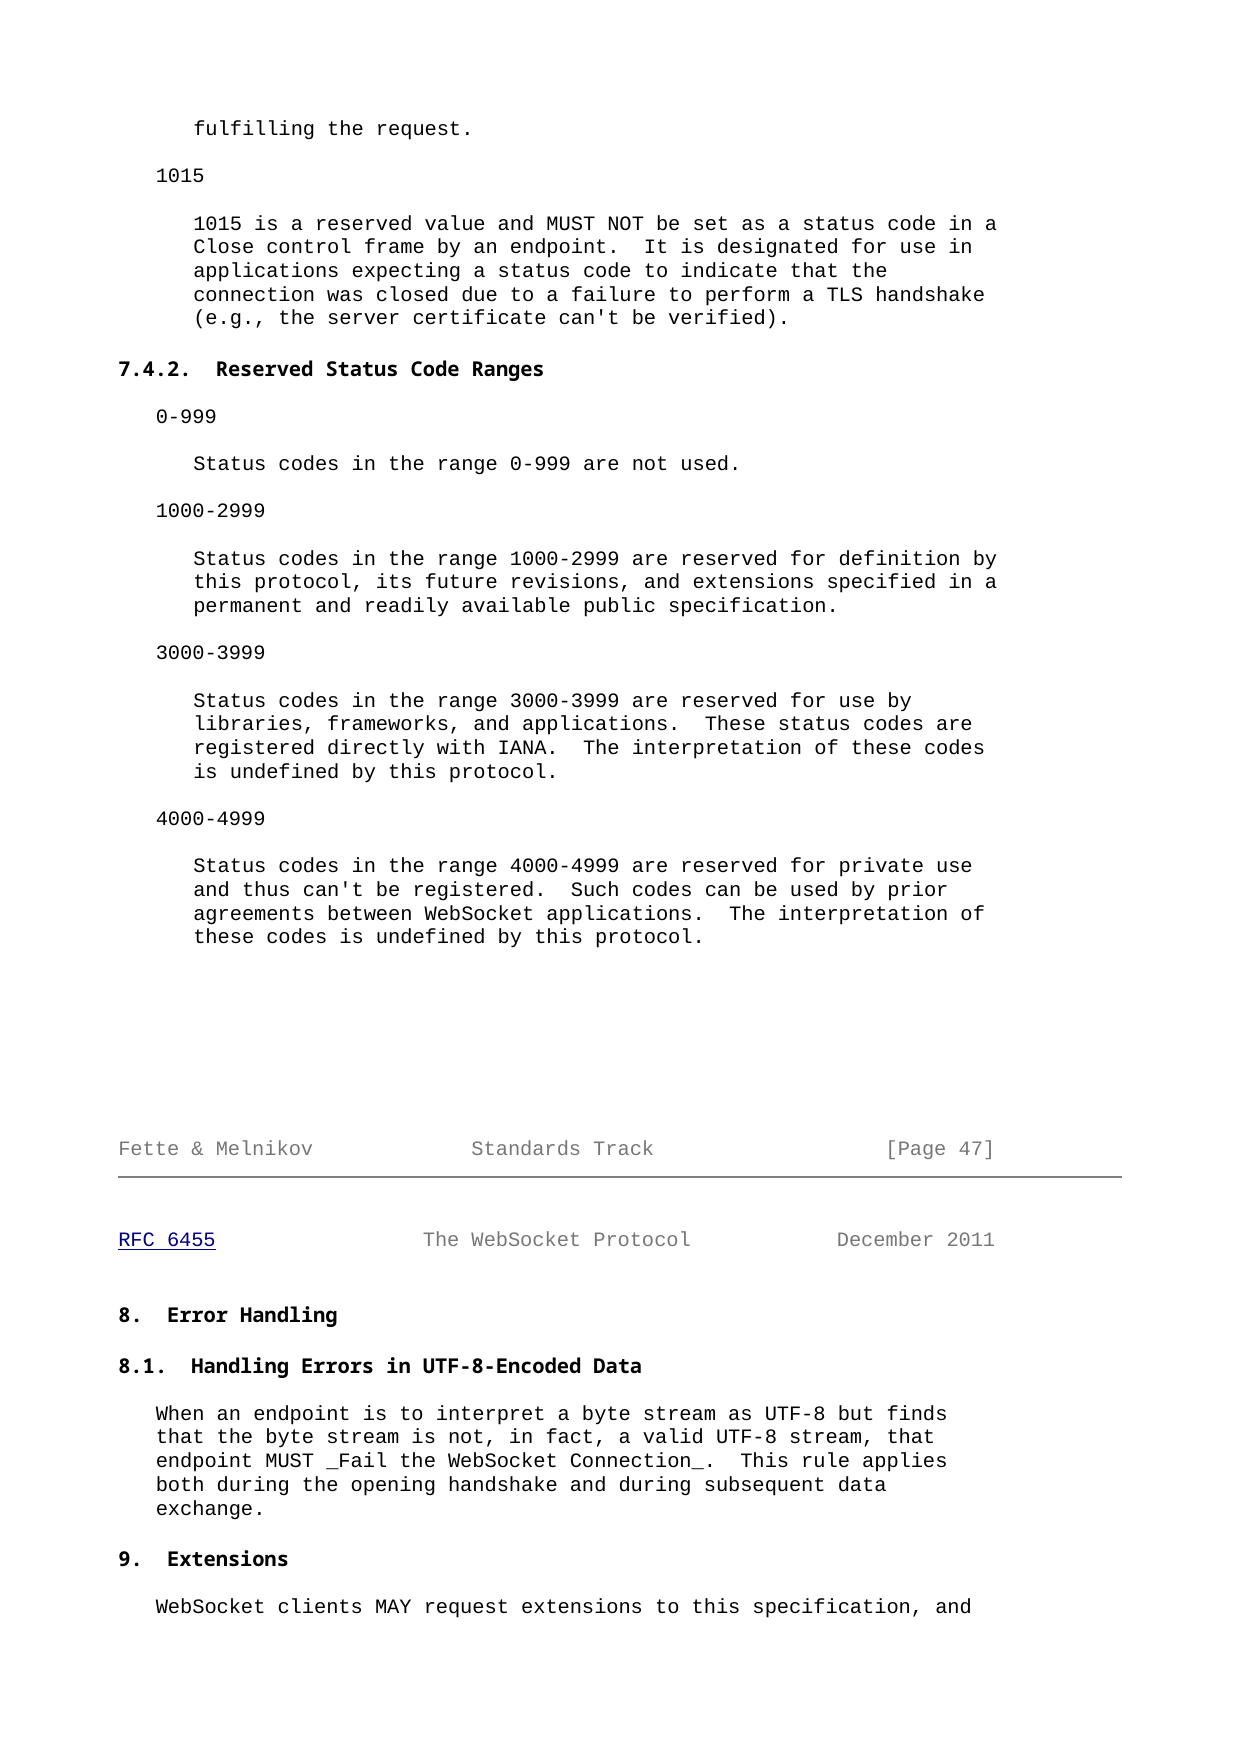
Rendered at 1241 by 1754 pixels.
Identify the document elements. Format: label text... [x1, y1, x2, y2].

text Status codes in the range 4000-4999 are reserved for private use [118, 855, 1122, 879]
text exchange. [118, 1497, 1122, 1521]
text both during the opening handshake and during subsequent data [118, 1474, 1122, 1497]
text 1000-2999 [118, 501, 1122, 524]
text this protocol, its future revisions, and extensions specified in a [118, 571, 1122, 595]
text endpoint MUST _Fail the WebSocket Connection_. This rule applies [118, 1450, 1122, 1474]
text these codes is undefined by this protocol. [118, 926, 1122, 950]
text 3000-3999 [118, 642, 1122, 666]
text agreements between WebSocket applications. The interpretation of [118, 902, 1122, 926]
text registered directly with IANA. The interpretation of these codes [118, 737, 1122, 761]
text 4000-4999 [118, 808, 1122, 832]
text 0-999 [118, 406, 1122, 429]
text Fette & Melnikov Standards Track [Page 47] [118, 1139, 1122, 1162]
text 9. Extensions [118, 1545, 1122, 1572]
text Status codes in the range 0-999 are not used. [118, 453, 1122, 477]
text is undefined by this protocol. [118, 761, 1122, 784]
text WebSocket clients MAY request extensions to this specification, and [118, 1596, 1122, 1620]
text Close control frame by an endpoint. It is designated for use in [118, 236, 1122, 260]
text 1015 is a reserved value and MUST NOT be set as a status code in a [118, 213, 1122, 236]
text 7.4.2. Reserved Status Code Ranges [118, 354, 1122, 382]
text libraries, frameworks, and applications. These status codes are [118, 713, 1122, 737]
text fulfilling the request. [118, 118, 1122, 142]
text 1015 [118, 165, 1122, 189]
text and thus can't be registered. Such codes can be used by prior [118, 879, 1122, 902]
text When an endpoint is to interpret a byte stream as UTF-8 but finds [118, 1403, 1122, 1427]
text RFC 6455 The WebSocket Protocol December 2011 [118, 1230, 1122, 1253]
text connection was closed due to a failure to perform a TLS handshake [118, 284, 1122, 307]
text 8.1. Handling Errors in UTF-8-Encoded Data [118, 1352, 1122, 1379]
text 8. Error Handling [118, 1300, 1122, 1328]
text (e.g., the server certificate can't be verified). [118, 307, 1122, 331]
text applications expecting a status code to indicate that the [118, 260, 1122, 284]
text Status codes in the range 1000-2999 are reserved for definition by [118, 548, 1122, 571]
text that the byte stream is not, in fact, a valid UTF-8 stream, that [118, 1427, 1122, 1450]
text permanent and readily available public specification. [118, 595, 1122, 619]
text Status codes in the range 3000-3999 are reserved for use by [118, 690, 1122, 713]
